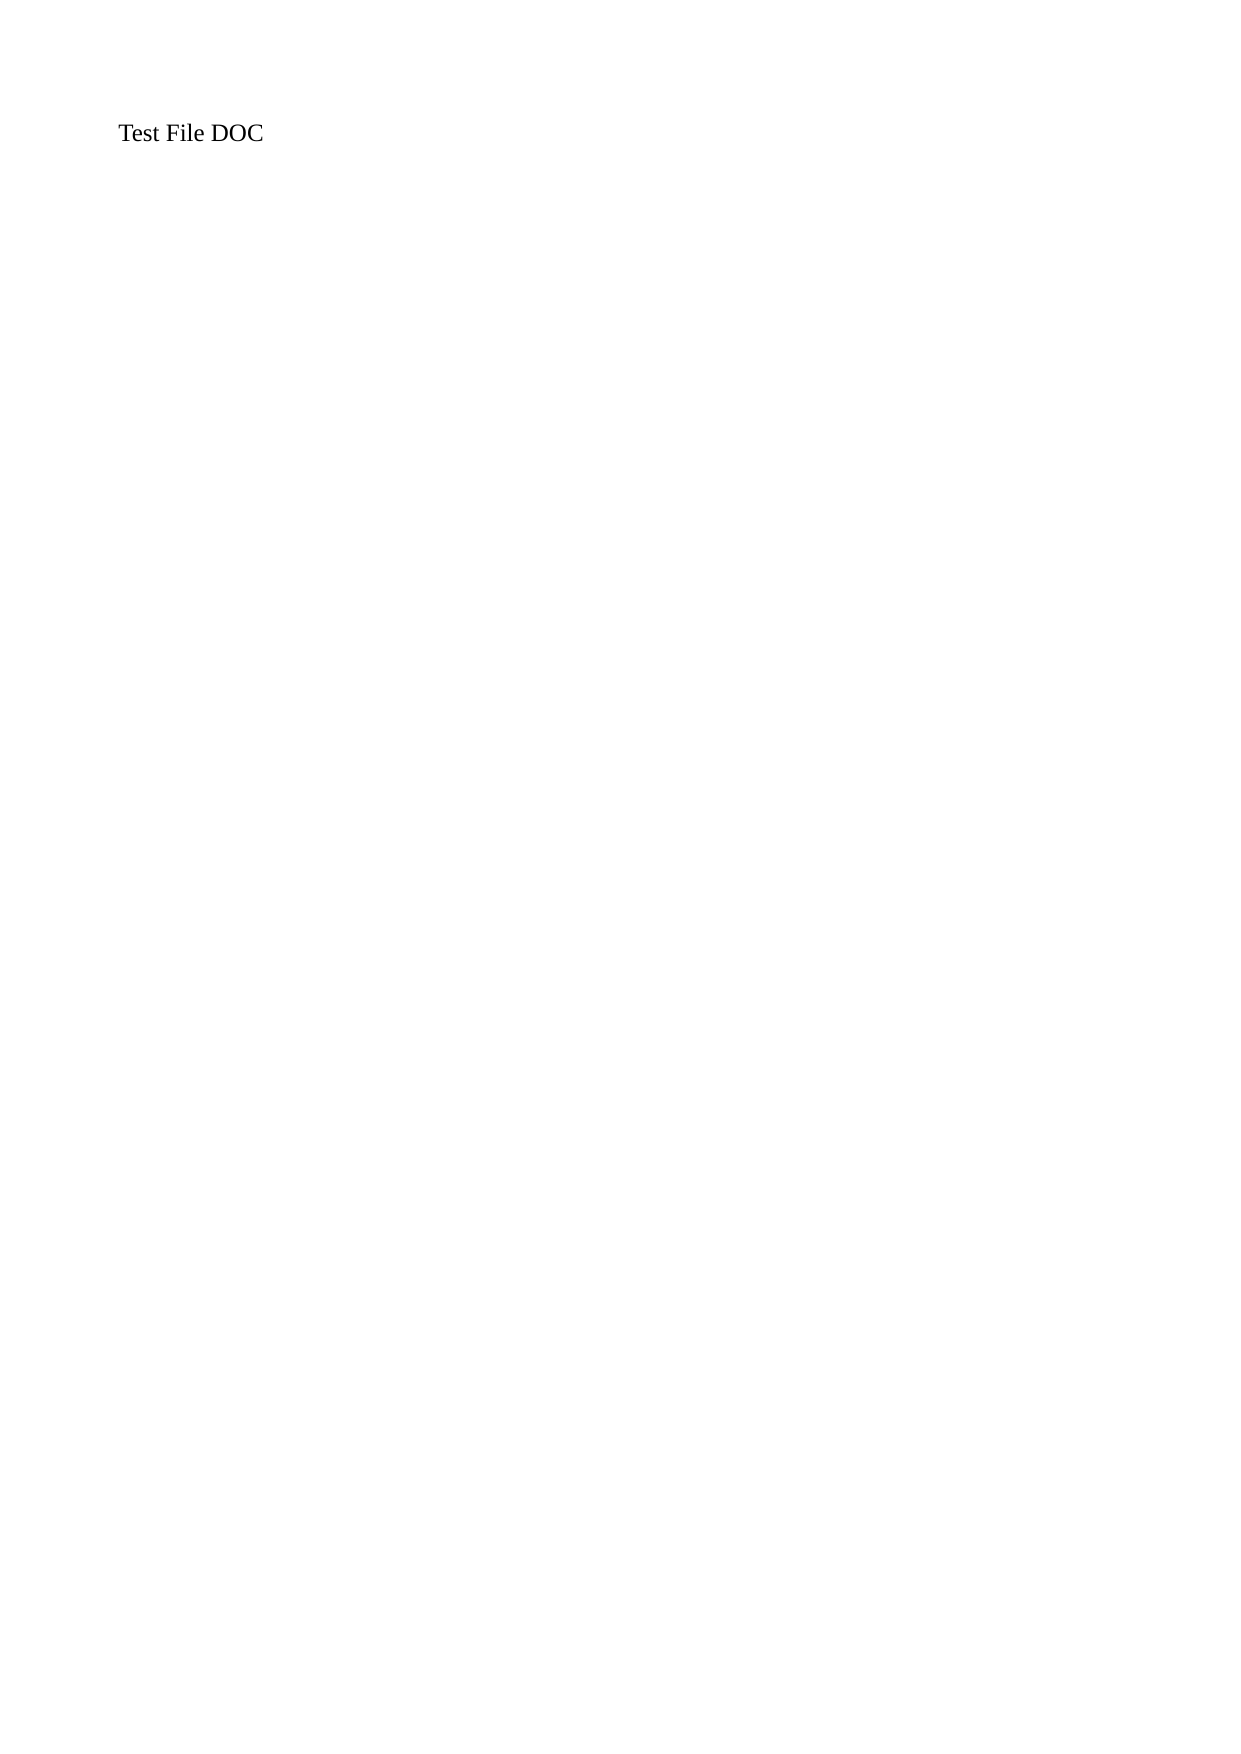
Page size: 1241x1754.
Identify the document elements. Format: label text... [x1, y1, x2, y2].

text Test File DOC [118, 118, 1122, 147]
